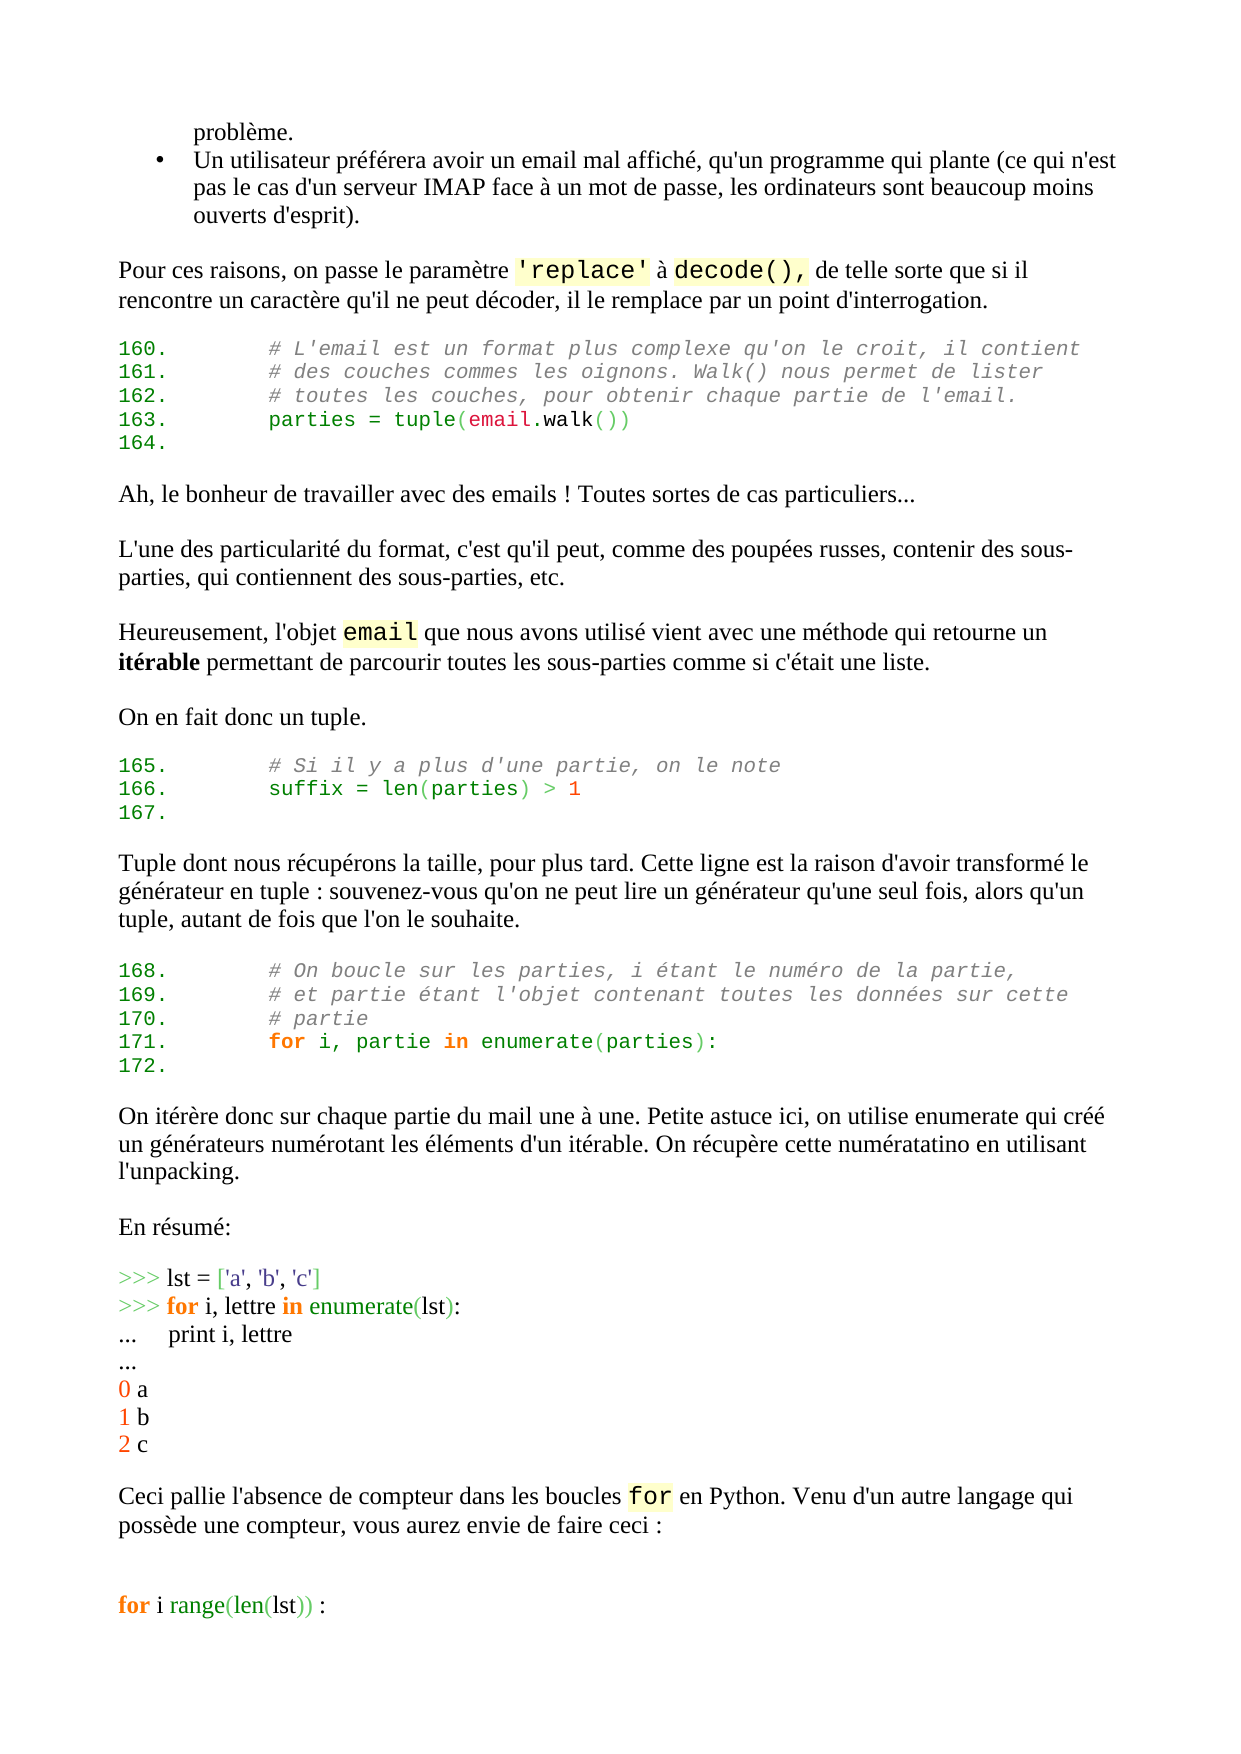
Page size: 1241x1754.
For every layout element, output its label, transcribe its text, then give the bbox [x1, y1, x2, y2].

list suffix = len(parties) > 1 [118, 778, 1122, 802]
list # toutes les couches, pour obtenir chaque partie de l'email. [118, 385, 1122, 409]
text >>> lst = ['a', 'b', 'c'] >>> for i, lettre in enumerate(lst): ... print i, lettre ... 0 a 1 b 2 c [118, 1264, 1122, 1458]
text for i range(len(lst)) : [118, 1591, 1122, 1618]
text Heureusement, l'objet email que nous avons utilisé vient avec une méthode qui retourne un itérable permettant de parcourir toutes les sous-parties comme si c'était une liste. [118, 618, 1122, 676]
list parties = tuple(email.walk()) [118, 409, 1122, 432]
list Un utilisateur préférera avoir un email mal affiché, qu'un programme qui plante (ce qui n'est pas le cas d'un serveur IMAP face à un mot de passe, les ordinateurs sont beaucoup moins ouverts d'esprit). [156, 146, 1122, 229]
list # On boucle sur les parties, i étant le numéro de la partie, [118, 960, 1122, 984]
text Ceci pallie l'absence de compteur dans les boucles for en Python. Venu d'un autre langage qui possède une compteur, vous aurez envie de faire ceci : [118, 1482, 1122, 1539]
list # et partie étant l'objet contenant toutes les données sur cette [118, 984, 1122, 1007]
text L'une des particularité du format, c'est qu'il peut, comme des poupées russes, contenir des sous-parties, qui contiennent des sous-parties, etc. [118, 535, 1122, 591]
list # L'email est un format plus complexe qu'on le croit, il contient [118, 338, 1122, 361]
text On itérère donc sur chaque partie du mail une à une. Petite astuce ici, on utilise enumerate qui créé un générateurs numérotant les éléments d'un itérable. On récupère cette numératatino en utilisant l'unpacking. [118, 1102, 1122, 1185]
text Ah, le bonheur de travailler avec des emails ! Toutes sortes de cas particuliers... [118, 480, 1122, 507]
list # Si il y a plus d'une partie, on le note [118, 755, 1122, 778]
text En résumé: [118, 1213, 1122, 1241]
text Pour ces raisons, on passe le paramètre 'replace' à decode(), de telle sorte que si il rencontre un caractère qu'il ne peut décoder, il le remplace par un point d'interrogation. [118, 257, 1122, 314]
list # des couches commes les oignons. Walk() nous permet de lister [118, 361, 1122, 385]
text Tuple dont nous récupérons la taille, pour plus tard. Cette ligne est la raison d'avoir transformé le générateur en tuple : souvenez-vous qu'on ne peut lire un générateur qu'une seul fois, alors qu'un tuple, autant de fois que l'on le souhaite. [118, 849, 1122, 932]
list # partie [118, 1007, 1122, 1031]
list for i, partie in enumerate(parties): [118, 1031, 1122, 1055]
list problème. [156, 118, 1122, 146]
text On en fait donc un tuple. [118, 703, 1122, 731]
